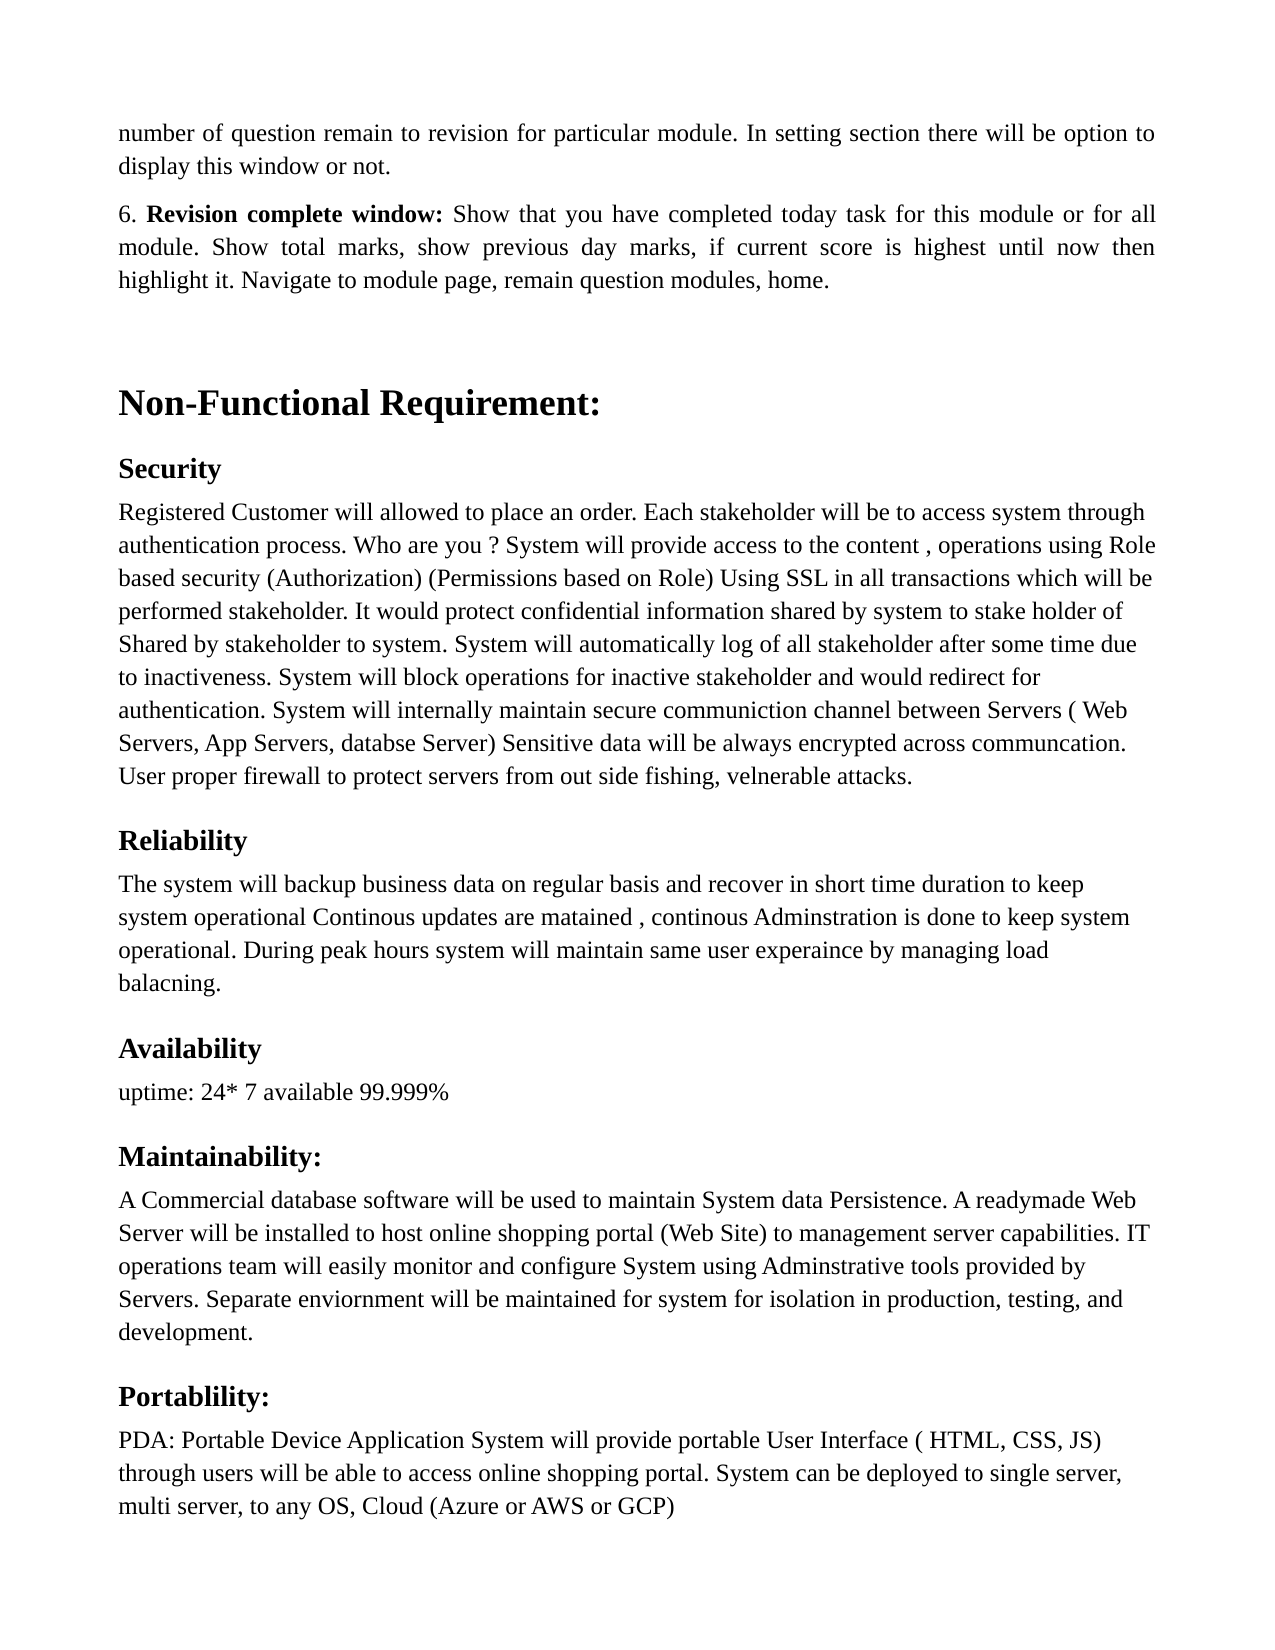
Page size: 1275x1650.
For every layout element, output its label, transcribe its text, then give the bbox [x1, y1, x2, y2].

text A Commercial database software will be used to maintain System data Persistence. A readymade Web Server will be installed to host online shopping portal (Web Site) to management server capabilities. IT operations team will easily monitor and configure System using Adminstrative tools provided by Servers. Separate enviornment will be maintained for system for isolation in production, testing, and development. [118, 1185, 1157, 1346]
text 6. Revision complete window: Show that you have completed today task for this module or for all module. Show total marks, show previous day marks, if current score is highest until now then highlight it. Navigate to module page, remain question modules, home. [118, 199, 1157, 293]
text Registered Customer will allowed to place an order. Each stakeholder will be to access system through authentication process. Who are you ? System will provide access to the content , operations using Role based security (Authorization) (Permissions based on Role) Using SSL in all transactions which will be performed stakeholder. It would protect confidential information shared by system to stake holder of Shared by stakeholder to system. System will automatically log of all stakeholder after some time due to inactiveness. System will block operations for inactive stakeholder and would redirect for authentication. System will internally maintain secure communiction channel between Servers ( Web Servers, App Servers, databse Server) Sensitive data will be always encrypted across communcation. User proper firewall to protect servers from out side fishing, velnerable attacks. [118, 497, 1157, 790]
subtitle Portablility: [118, 1379, 1157, 1413]
text PDA: Portable Device Application System will provide portable User Interface ( HTML, CSS, JS) through users will be able to access online shopping portal. System can be deployed to single server, multi server, to any OS, Cloud (Azure or AWS or GCP) [118, 1425, 1157, 1520]
subtitle Availability [118, 1031, 1157, 1064]
text The system will backup business data on regular basis and recover in short time duration to keep system operational Continous updates are matained , continous Adminstration is done to keep system operational. During peak hours system will maintain same user experaince by managing load balacning. [118, 869, 1157, 997]
text uptime: 24* 7 available 99.999% [118, 1077, 1157, 1106]
subtitle Non-Functional Requirement: [118, 381, 1157, 424]
subtitle Security [118, 451, 1157, 484]
text number of question remain to revision for particular module. In setting section there will be option to display this window or not. [118, 118, 1157, 180]
subtitle Maintainability: [118, 1139, 1157, 1172]
subtitle Reliability [118, 823, 1157, 857]
